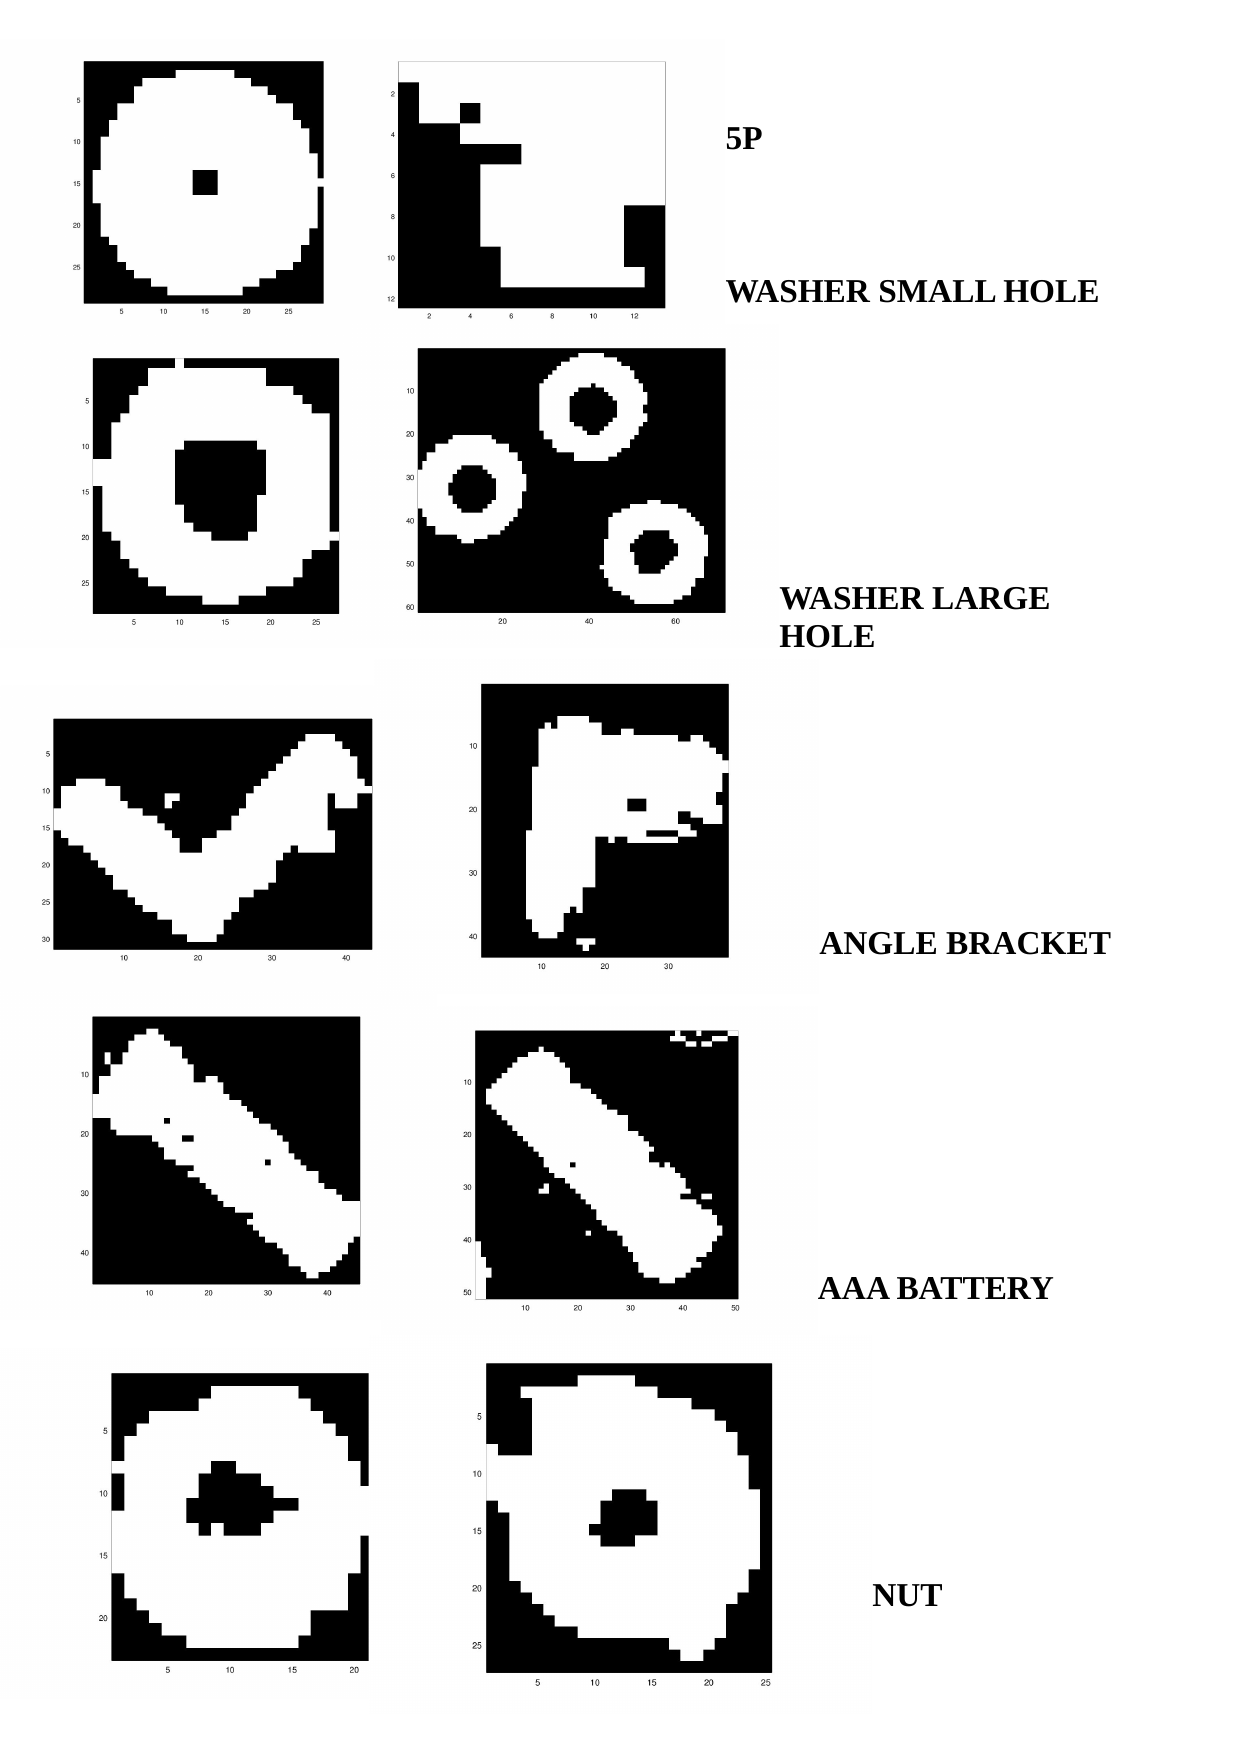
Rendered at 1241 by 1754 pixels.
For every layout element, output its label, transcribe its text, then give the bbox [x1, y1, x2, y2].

text 5P [726, 118, 1122, 156]
text WASHER LARGE HOLE [118, 578, 1122, 655]
text NUT [872, 1575, 1122, 1613]
text ANGLE BRACKET [820, 923, 1122, 961]
picture [0, 659, 872, 1714]
text WASHER SMALL HOLE [726, 271, 1122, 310]
text AAA BATTERY [818, 1268, 1122, 1306]
picture [0, 39, 780, 648]
